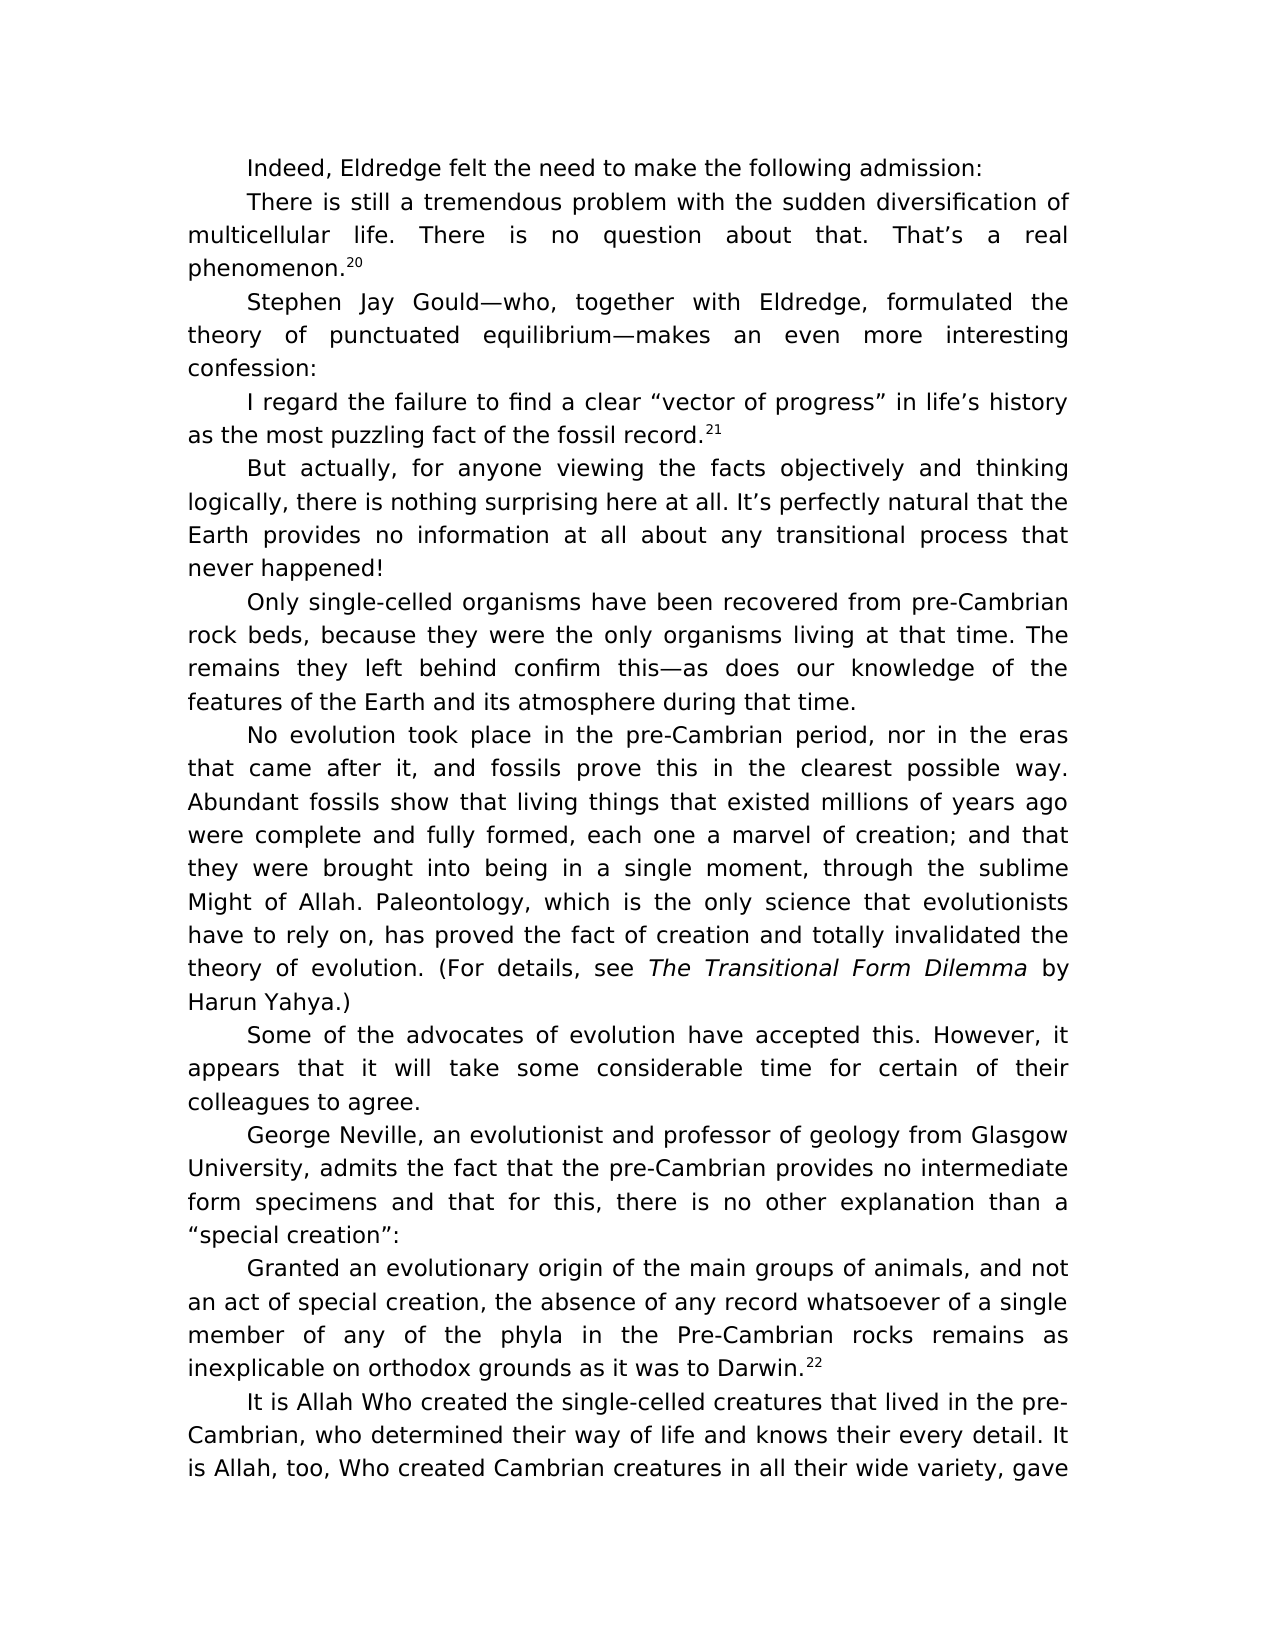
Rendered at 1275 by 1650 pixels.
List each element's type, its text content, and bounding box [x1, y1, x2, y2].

text Some of the advocates of evolution have accepted this. However, it appears that it will take some considerable time for certain of their colleagues to agree. [187, 1017, 1070, 1117]
text George Neville, an evolutionist and professor of geology from Glasgow University, admits the fact that the pre-Cambrian provides no intermediate form specimens and that for this, there is no other explanation than a “special creation”: [187, 1117, 1070, 1250]
text I regard the failure to find a clear “vector of progress” in life’s history as the most puzzling fact of the fossil record.21 [187, 383, 1070, 450]
text Granted an evolutionary origin of the main groups of animals, and not an act of special creation, the absence of any record whatsoever of a single member of any of the phyla in the Pre-Cambrian rocks remains as inexplicable on orthodox grounds as it was to Darwin.22 [187, 1250, 1070, 1383]
text It is Allah Who created the single-celled creatures that lived in the pre-Cambrian, who determined their way of life and knows their every detail. It is Allah, too, Who created Cambrian creatures in all their wide variety, gave [187, 1383, 1070, 1483]
text Only single-celled organisms have been recovered from pre-Cambrian rock beds, because they were the only organisms living at that time. The remains they left behind confirm this—as does our knowledge of the features of the Earth and its atmosphere during that time. [187, 583, 1070, 717]
text There is still a tremendous problem with the sudden diversification of multicellular life. There is no question about that. That’s a real phenomenon.20 [187, 183, 1070, 283]
text Indeed, Eldredge felt the need to make the following admission: [187, 150, 1070, 183]
text But actually, for anyone viewing the facts objectively and thinking logically, there is nothing surprising here at all. It’s perfectly natural that the Earth provides no information at all about any transitional process that never happened! [187, 450, 1070, 583]
text Stephen Jay Gould—who, together with Eldredge, formulated the theory of punctuated equilibrium—makes an even more interesting confession: [187, 283, 1070, 383]
text No evolution took place in the pre-Cambrian period, nor in the eras that came after it, and fossils prove this in the clearest possible way. Abundant fossils show that living things that existed millions of years ago were complete and fully formed, each one a marvel of creation; and that they were brought into being in a single moment, through the sublime Might of Allah. Paleontology, which is the only science that evolutionists have to rely on, has proved the fact of creation and totally invalidated the theory of evolution. (For details, see The Transitional Form Dilemma by Harun Yahya.) [187, 717, 1070, 1017]
